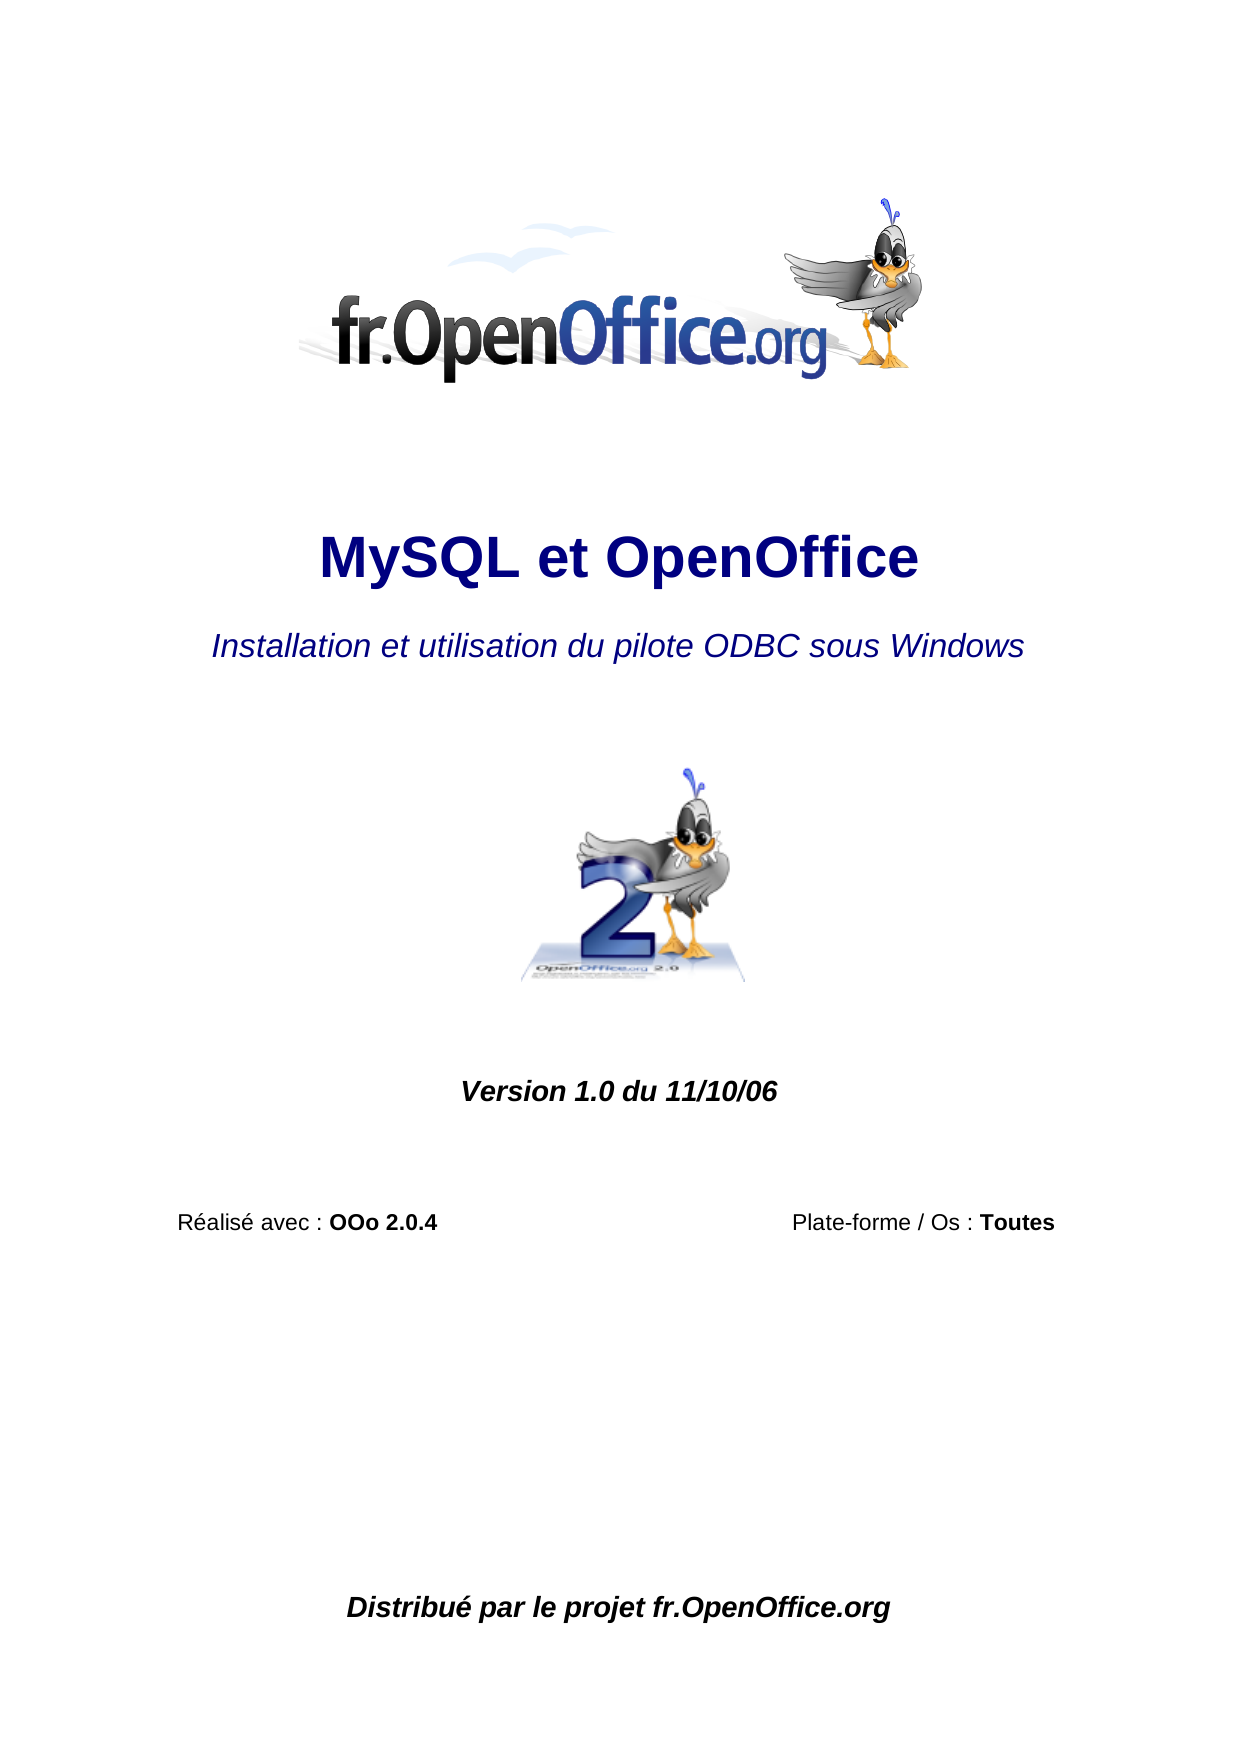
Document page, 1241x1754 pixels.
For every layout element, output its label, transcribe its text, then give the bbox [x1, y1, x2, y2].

text Réalisé avec : OOo 2.0.4 Plate-forme / Os : Toutes [177, 1209, 1063, 1236]
title MySQL et OpenOffice [118, 524, 1122, 589]
picture [298, 188, 942, 403]
picture [521, 757, 745, 982]
subtitle Installation et utilisation du pilote ODBC sous Windows [118, 627, 1122, 664]
subtitle Distribué par le projet fr.OpenOffice.org [118, 1591, 1122, 1624]
subtitle Version 1.0 du 11/10/06 [369, 1075, 871, 1107]
